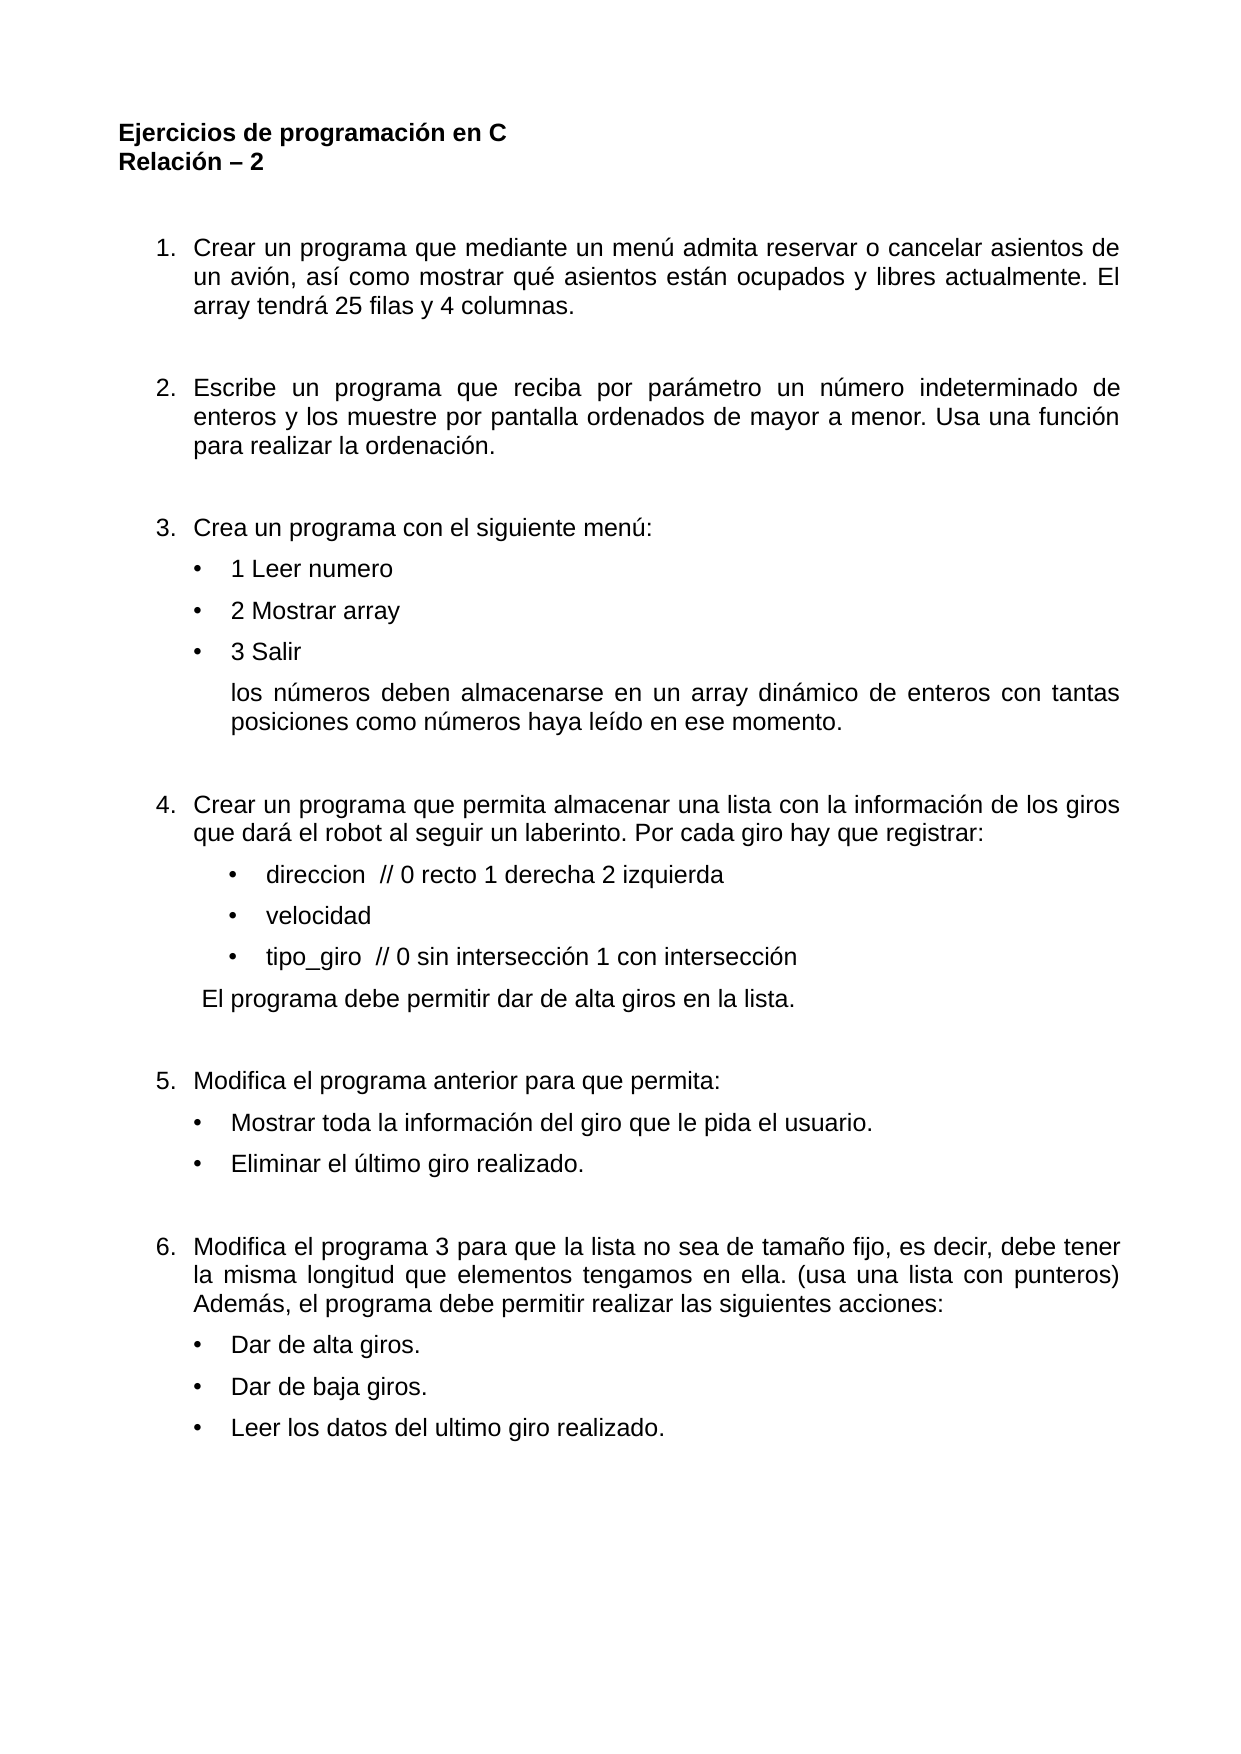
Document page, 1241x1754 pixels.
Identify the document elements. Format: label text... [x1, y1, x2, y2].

list Leer los datos del ultimo giro realizado. [193, 1413, 1122, 1442]
list Crear un programa que permita almacenar una lista con la información de los giros que dará el robot al seguir un laberinto. Por cada giro hay que registrar: [156, 790, 1122, 847]
text Ejercicios de programación en C [118, 118, 1122, 147]
list 2 Mostrar array [193, 596, 1122, 624]
list Crear un programa que mediante un menú admita reservar o cancelar asientos de un avión, así como mostrar qué asientos están ocupados y libres actualmente. El array tendrá 25 filas y 4 columnas. [156, 233, 1122, 319]
list Modifica el programa anterior para que permita: [156, 1066, 1122, 1095]
list Dar de baja giros. [193, 1372, 1122, 1400]
list Dar de alta giros. [193, 1330, 1122, 1359]
list tipo_giro // 0 sin intersección 1 con intersección [228, 942, 1122, 971]
list los números deben almacenarse en un array dinámico de enteros con tantas posiciones como números haya leído en ese momento. [193, 678, 1122, 736]
list 1 Leer numero [193, 554, 1122, 583]
list direccion // 0 recto 1 derecha 2 izquierda [228, 860, 1122, 888]
list Crea un programa con el siguiente menú: [156, 513, 1122, 542]
list velocidad [228, 901, 1122, 930]
text Relación – 2 [118, 147, 1122, 176]
list El programa debe permitir dar de alta giros en la lista. [118, 984, 1122, 1012]
list Modifica el programa 3 para que la lista no sea de tamaño fijo, es decir, debe tener la misma longitud que elementos tengamos en ella. (usa una lista con punteros) Además, el programa debe permitir realizar las siguientes acciones: [156, 1231, 1122, 1318]
list Eliminar el último giro realizado. [193, 1149, 1122, 1178]
list Mostrar toda la información del giro que le pida el usuario. [193, 1107, 1122, 1136]
list 3 Salir [193, 637, 1122, 666]
list Escribe un programa que reciba por parámetro un número indeterminado de enteros y los muestre por pantalla ordenados de mayor a menor. Usa una función para realizar la ordenación. [156, 373, 1122, 459]
